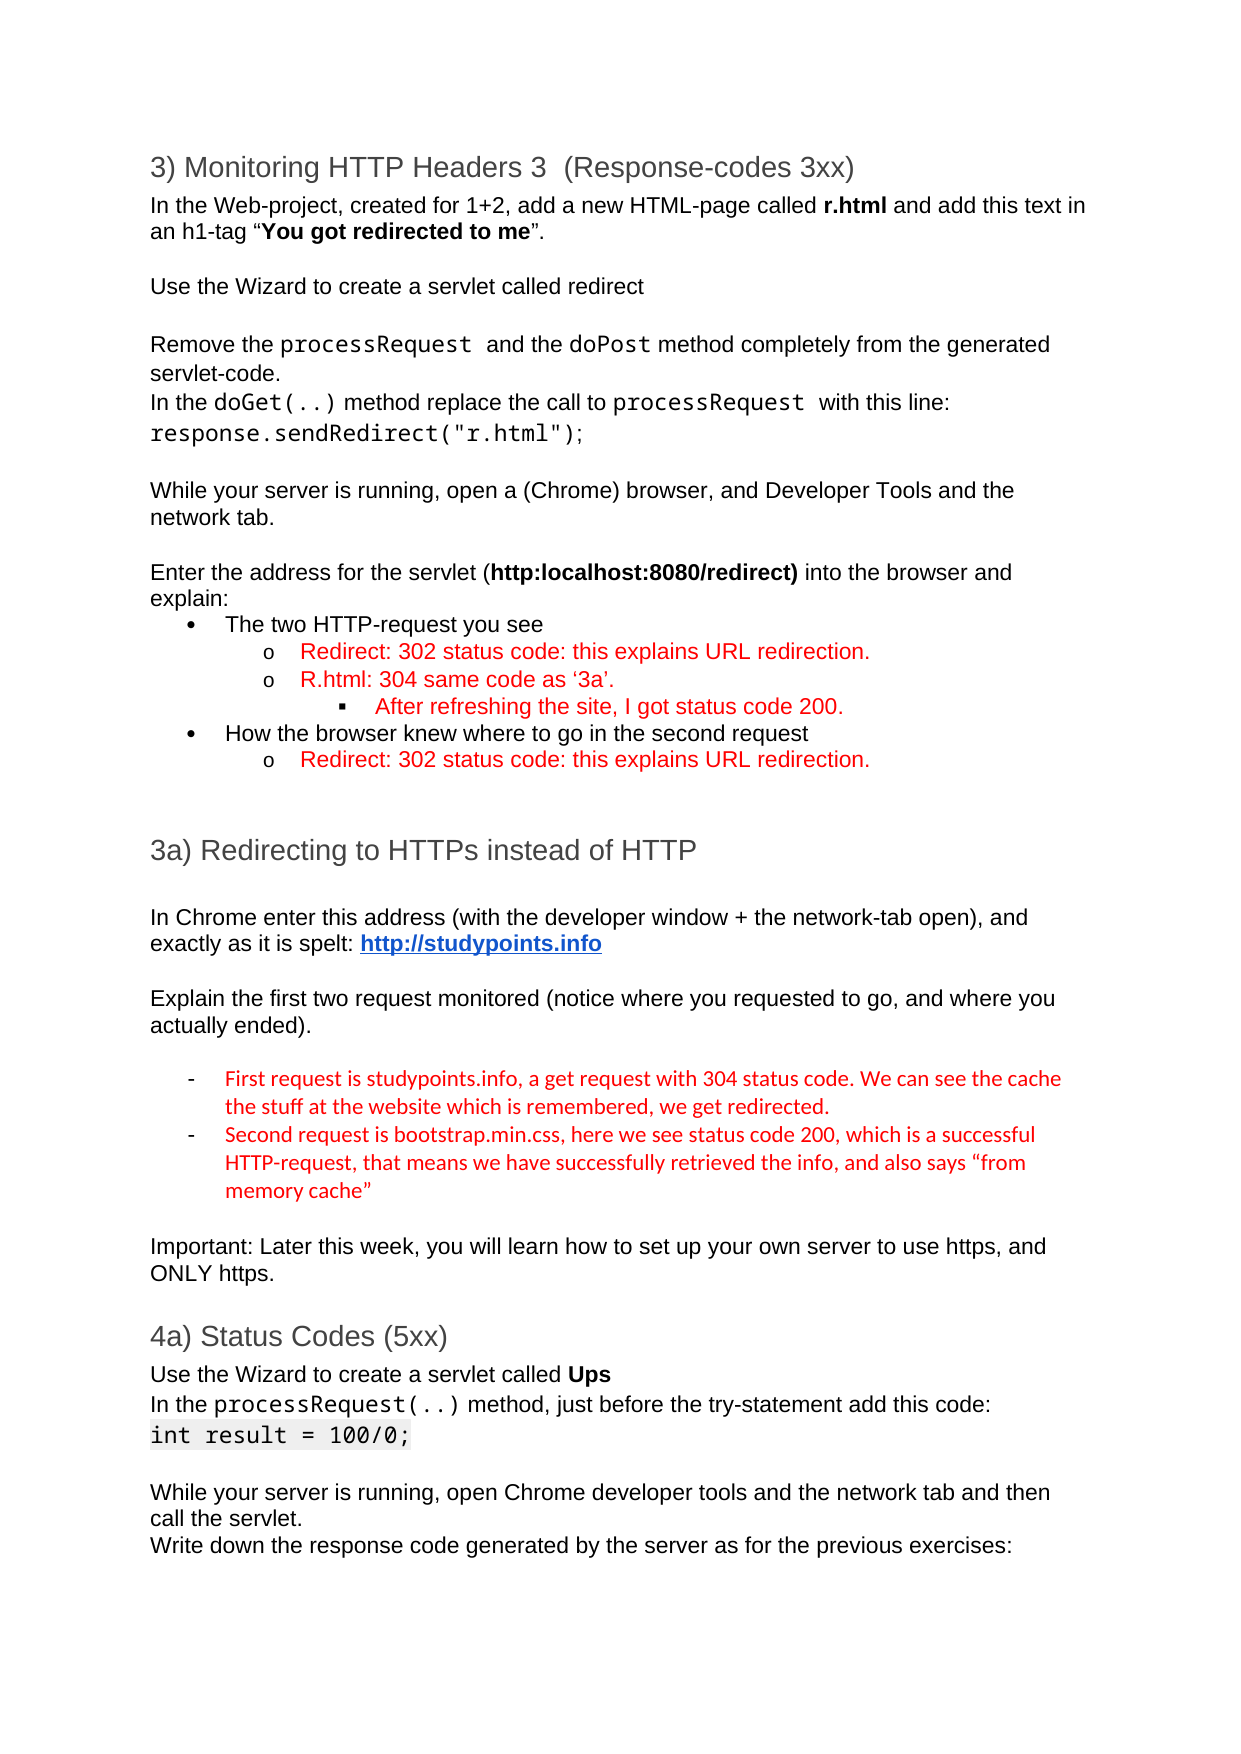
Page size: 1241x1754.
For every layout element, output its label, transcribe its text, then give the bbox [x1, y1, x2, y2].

text Remove the processRequest and the doPost method completely from the generated servlet-code. [150, 328, 1090, 386]
list How the browser knew where to go in the second request [187, 719, 1090, 746]
text int result = 100/0; [150, 1419, 1090, 1450]
text Enter the address for the servlet (http:localhost:8080/redirect) into the browser and explain: [150, 559, 1090, 611]
text Use the Wizard to create a servlet called redirect [150, 273, 1090, 300]
list Second request is bootstrap.min.css, here we see status code 200, which is a successful HTTP-request, that means we have successfully retrieved the info, and also says “from memory cache” [187, 1121, 1090, 1204]
list Redirect: 302 status code: this explains URL redirection. [262, 746, 1090, 774]
text In the doGet(..) method replace the call to processRequest with this line: response.sendRedirect("r.html"); [150, 386, 1090, 448]
list The two HTTP-request you see [187, 611, 1090, 638]
text In the Web-project, created for 1+2, add a new HTML-page called r.html and add this text in an h1-tag “You got redirected to me”. [150, 192, 1090, 244]
list Redirect: 302 status code: this explains URL redirection. [262, 638, 1090, 666]
list First request is studypoints.info, a get request with 304 status code. We can see the cache the stuff at the website which is remembered, we get redirected. [187, 1064, 1090, 1121]
subtitle 3a) Redirecting to HTTPs instead of HTTP [150, 833, 1090, 867]
subtitle 4a) Status Codes (5xx) [150, 1319, 1090, 1353]
subtitle 3) Monitoring HTTP Headers 3 (Response-codes 3xx) [150, 150, 1090, 183]
text Important: Later this week, you will learn how to set up your own server to use https, and ONLY https. [150, 1233, 1090, 1286]
list R.html: 304 same code as ‘3a’. [262, 666, 1090, 693]
text In the processRequest(..) method, just before the try-statement add this code: [150, 1388, 1090, 1419]
text Write down the response code generated by the server as for the previous exercises: [150, 1532, 1090, 1558]
text While your server is running, open Chrome developer tools and the network tab and then call the servlet. [150, 1479, 1090, 1532]
text Explain the first two request monitored (notice where you requested to go, and where you actually ended). [150, 985, 1090, 1038]
text In Chrome enter this address (with the developer window + the network-tab open), and exactly as it is spelt: http://studypoints.info [150, 904, 1090, 957]
text Use the Wizard to create a servlet called Ups [150, 1361, 1090, 1388]
list After refreshing the site, I got status code 200. [337, 693, 1090, 719]
text While your server is running, open a (Chrome) browser, and Developer Tools and the network tab. [150, 477, 1090, 530]
